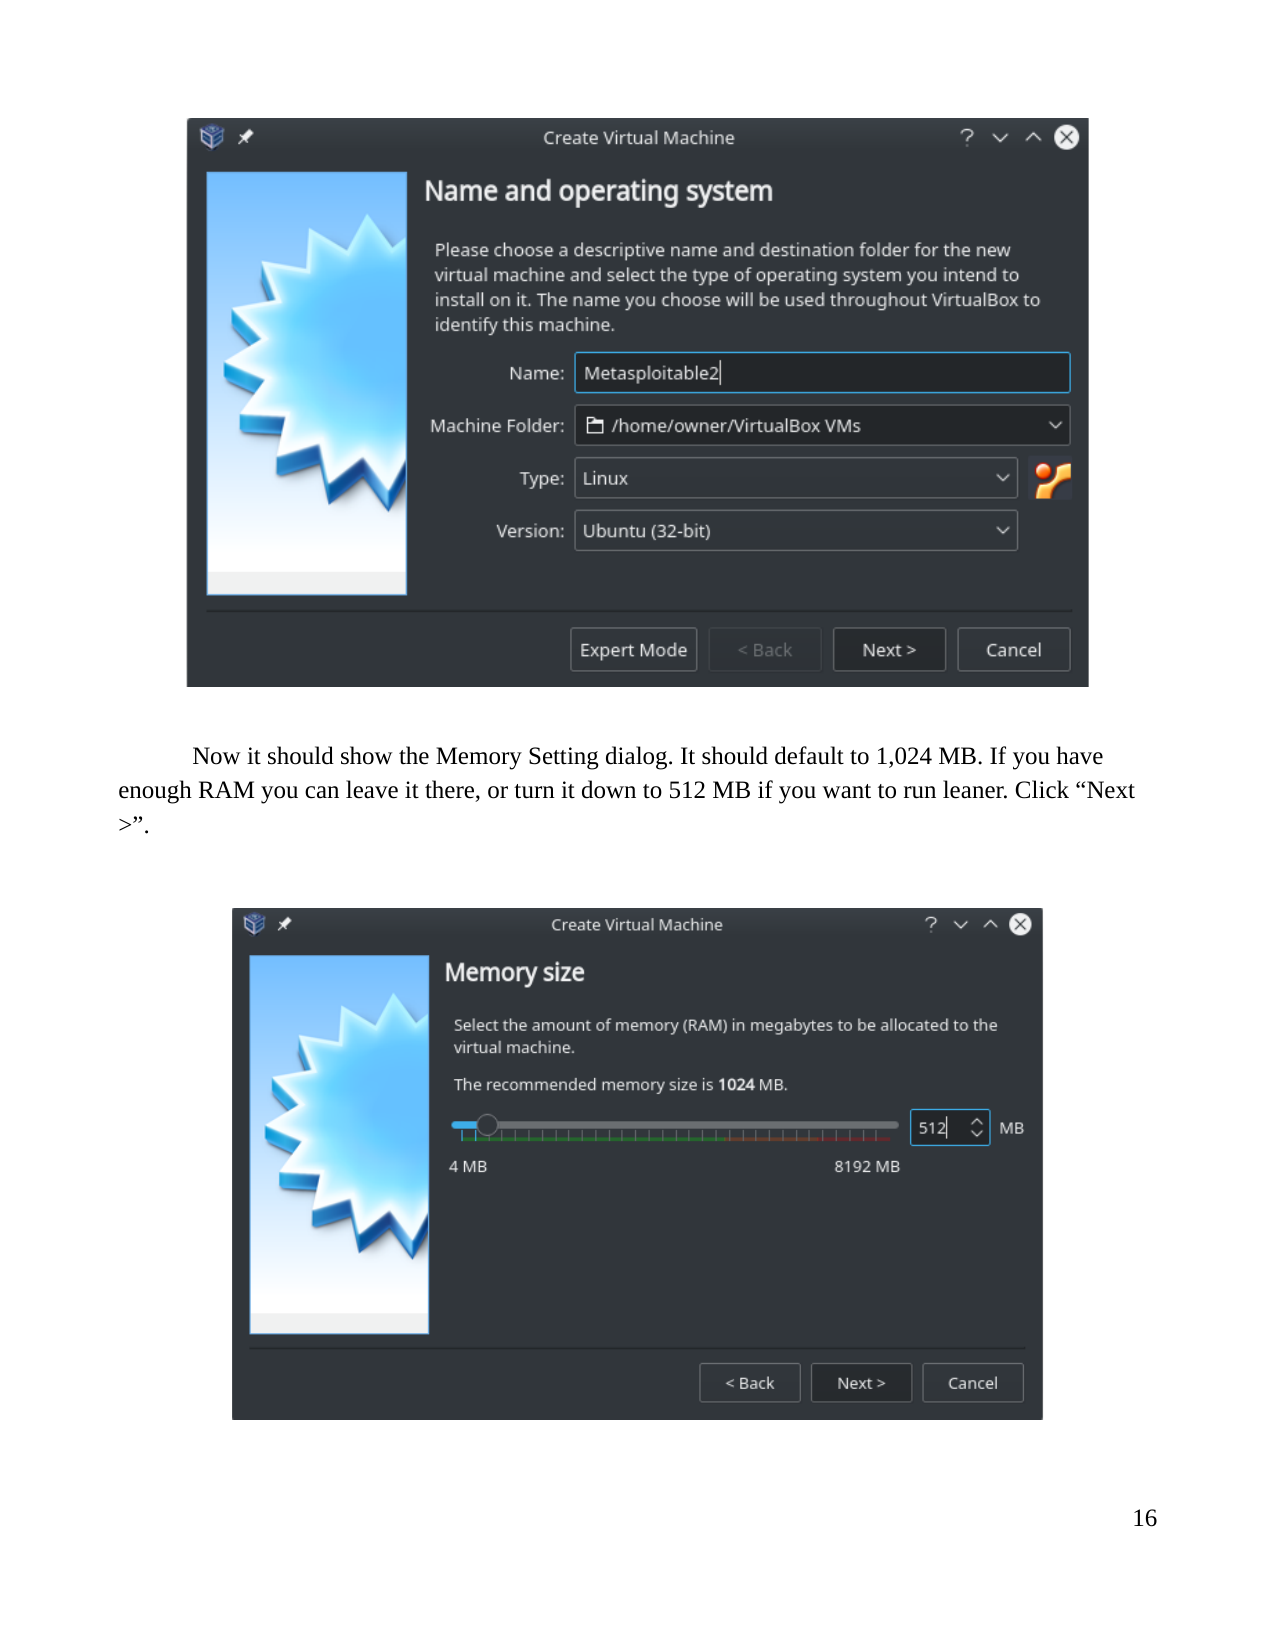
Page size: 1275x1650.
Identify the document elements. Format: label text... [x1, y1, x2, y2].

text Now it should show the Memory Setting dialog. It should default to 1,024 MB. If you have enough RAM you can leave it there, or turn it down to 512 MB if you want to run leaner. Click “Next >”. [118, 741, 1157, 839]
picture [186, 118, 1089, 687]
picture [232, 908, 1044, 1420]
